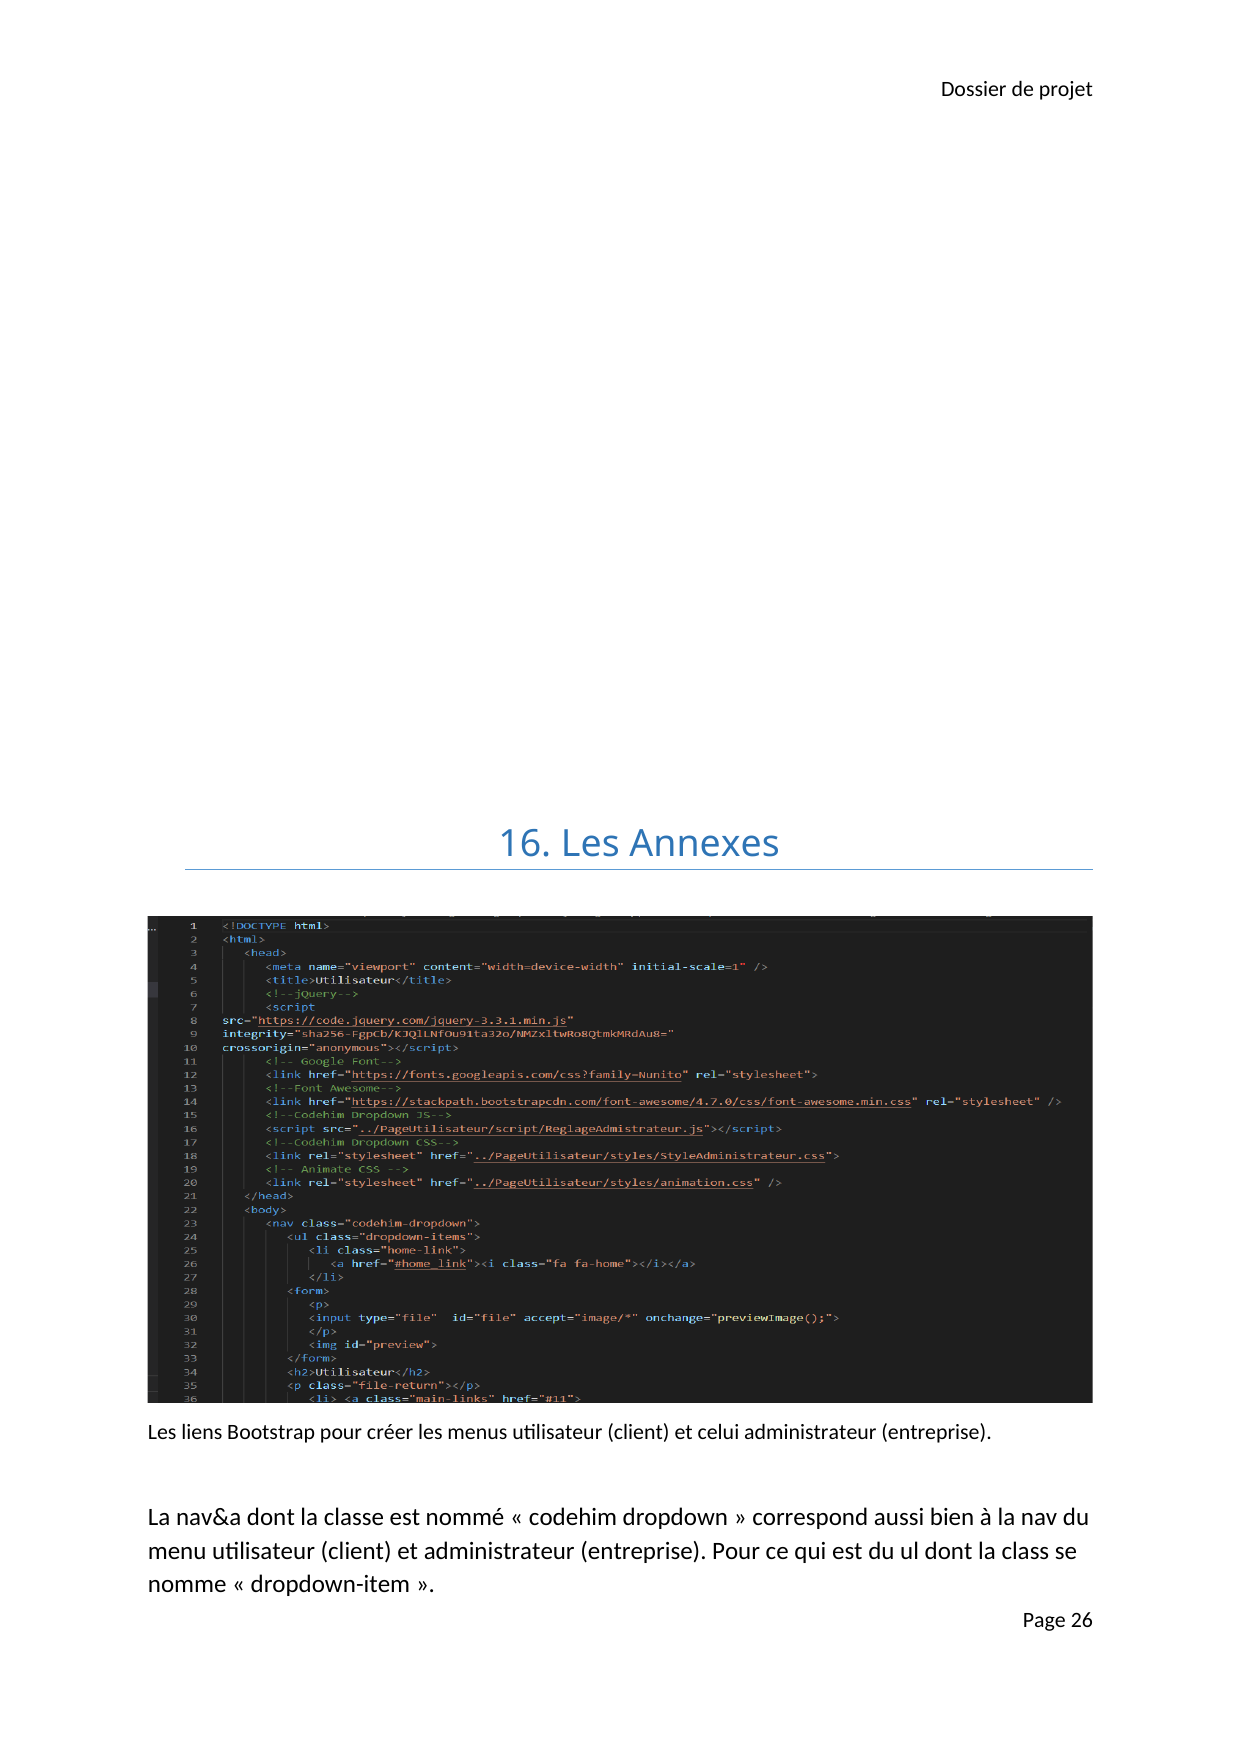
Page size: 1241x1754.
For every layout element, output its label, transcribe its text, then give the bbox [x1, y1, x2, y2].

subtitle 16. Les Annexes [185, 816, 1093, 869]
text Les liens Bootstrap pour créer les menus utilisateur (client) et celui administrateur (entreprise). [148, 1418, 1093, 1445]
text La nav&a dont la classe est nommé « codehim dropdown » correspond aussi bien à la nav du menu utilisateur (client) et administrateur (entreprise). Pour ce qui est du ul dont la class se nomme « dropdown-item ». [148, 1502, 1093, 1599]
